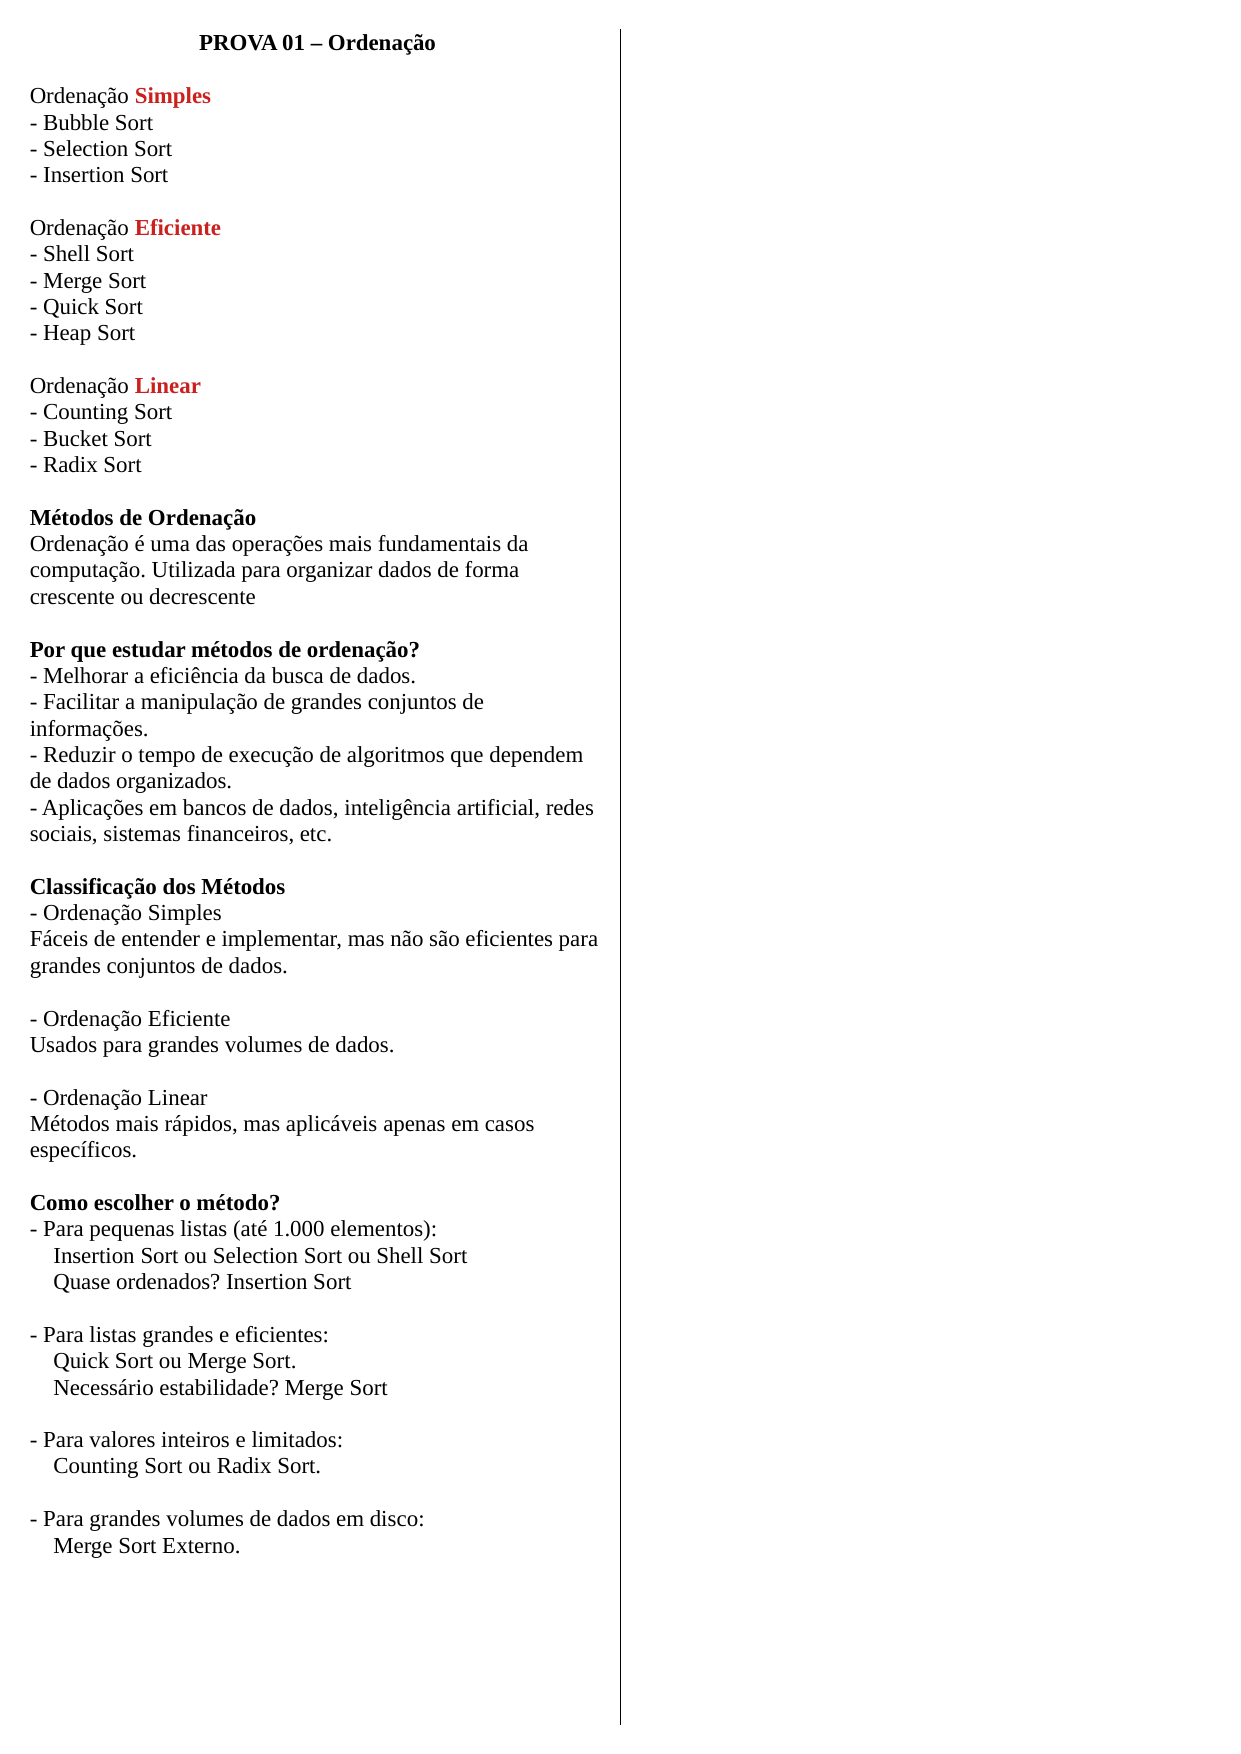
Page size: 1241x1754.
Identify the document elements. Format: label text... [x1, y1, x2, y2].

text - Reduzir o tempo de execução de algoritmos que dependem de dados organizados. [29, 741, 605, 794]
text Ordenação Simples [29, 82, 605, 108]
text  Insertion Sort ou Selection Sort ou Shell Sort [29, 1242, 605, 1268]
text - Para valores inteiros e limitados: [29, 1426, 605, 1453]
text  Quick Sort ou Merge Sort. [29, 1347, 605, 1373]
text - Counting Sort [29, 398, 605, 425]
text - Melhorar a eficiência da busca de dados. [29, 662, 605, 688]
text Fáceis de entender e implementar, mas não são eficientes para grandes conjuntos de dados. [29, 926, 605, 978]
text - Ordenação Eficiente [29, 1004, 605, 1031]
text - Para listas grandes e eficientes: [29, 1321, 605, 1347]
text  Necessário estabilidade? Merge Sort [29, 1373, 605, 1400]
text PROVA 01 – Ordenação [29, 29, 605, 56]
text - Para pequenas listas (até 1.000 elementos): [29, 1215, 605, 1242]
text Usados para grandes volumes de dados. [29, 1031, 605, 1057]
text Como escolher o método? [29, 1189, 605, 1215]
text Métodos mais rápidos, mas aplicáveis apenas em casos específicos. [29, 1110, 605, 1163]
text - Para grandes volumes de dados em disco: [29, 1505, 605, 1532]
text  Quase ordenados? Insertion Sort [29, 1268, 605, 1294]
text Ordenação Eficiente [29, 214, 605, 240]
text - Ordenação Linear [29, 1084, 605, 1110]
text - Bucket Sort [29, 425, 605, 451]
text - Bubble Sort [29, 108, 605, 135]
text - Ordenação Simples [29, 899, 605, 926]
text Por que estudar métodos de ordenação? [29, 636, 605, 662]
text - Aplicações em bancos de dados, inteligência artificial, redes [29, 794, 605, 820]
text - Merge Sort [29, 267, 605, 293]
text Métodos de Ordenação [29, 504, 605, 530]
text - Shell Sort [29, 240, 605, 267]
text  Counting Sort ou Radix Sort. [29, 1453, 605, 1479]
text - Insertion Sort [29, 161, 605, 188]
text Ordenação é uma das operações mais fundamentais da computação. Utilizada para organizar dados de forma crescente ou decrescente [29, 530, 605, 609]
text - Radix Sort [29, 451, 605, 477]
text Ordenação Linear [29, 372, 605, 398]
text - Selection Sort [29, 135, 605, 161]
text  Merge Sort Externo. [29, 1532, 605, 1558]
text - Quick Sort [29, 293, 605, 319]
text - Heap Sort [29, 319, 605, 346]
text - Facilitar a manipulação de grandes conjuntos de informações. [29, 688, 605, 741]
text sociais, sistemas financeiros, etc. [29, 820, 605, 846]
text Classificação dos Métodos [29, 873, 605, 899]
